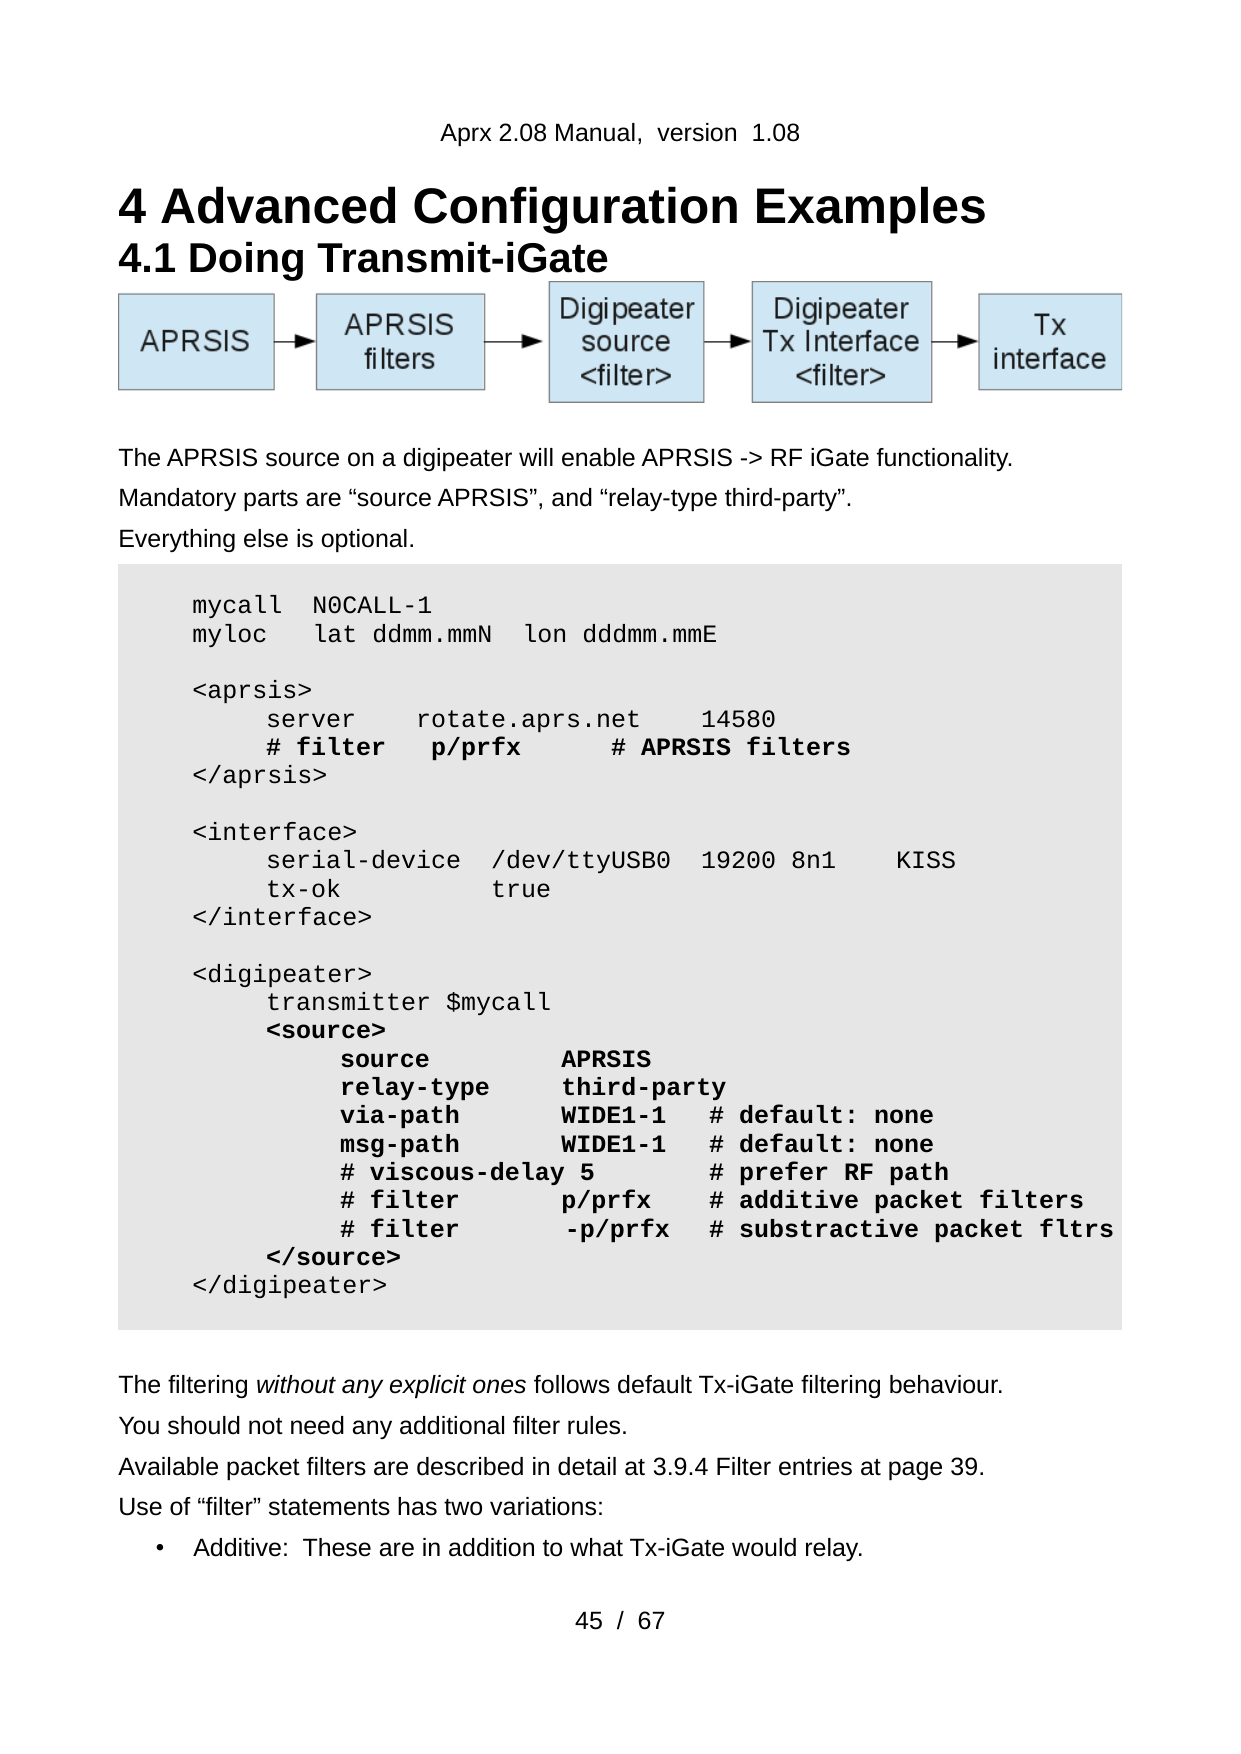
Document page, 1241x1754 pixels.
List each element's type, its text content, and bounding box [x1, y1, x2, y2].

text You should not need any additional filter rules. [118, 1411, 1122, 1440]
text relay-type third-party [118, 1074, 1122, 1103]
text # filter p/prfx # additive packet filters [118, 1188, 1122, 1216]
text myloc lat ddmm.mmN lon dddmm.mmE [118, 621, 1122, 649]
text <digipeater> [118, 961, 1122, 989]
text transmitter $mycall [118, 989, 1122, 1018]
text The filtering without any explicit ones follows default Tx-iGate filtering behaviour. [118, 1370, 1122, 1399]
text </digipeater> [118, 1273, 1122, 1301]
text # filter -p/prfx # substractive packet fltrs [118, 1216, 1122, 1244]
text Mandatory parts are “source APRSIS”, and “relay-type third-party”. [118, 483, 1122, 512]
text mycall N0CALL-1 [118, 593, 1122, 621]
text msg-path WIDE1-1 # default: none [118, 1131, 1122, 1159]
text </aprsis> [118, 763, 1122, 791]
text # filter p/prfx # APRSIS filters [118, 734, 1122, 763]
text via-path WIDE1-1 # default: none [118, 1103, 1122, 1131]
text The APRSIS source on a digipeater will enable APRSIS -> RF iGate functionality. [118, 443, 1122, 472]
text Everything else is optional. [118, 524, 1122, 553]
text serial-device /dev/ttyUSB0 19200 8n1 KISS [118, 848, 1122, 876]
text Available packet filters are described in detail at 3.9.4 Filter entries at page 39. [118, 1451, 1122, 1480]
text <aprsis> [118, 678, 1122, 706]
subtitle Advanced Configuration Examples [118, 176, 1122, 234]
text Use of “filter” statements has two variations: [118, 1492, 1122, 1521]
text tx-ok true [118, 876, 1122, 904]
picture [118, 281, 1123, 403]
text server rotate.aprs.net 14580 [118, 706, 1122, 734]
text </interface> [118, 904, 1122, 933]
text source APRSIS [118, 1046, 1122, 1074]
subtitle Doing Transmit-iGate [118, 234, 1122, 281]
text </source> [118, 1244, 1122, 1273]
text <interface> [118, 819, 1122, 848]
list Additive: These are in addition to what Tx-iGate would relay. [156, 1532, 1122, 1561]
text <source> [118, 1018, 1122, 1046]
text # viscous-delay 5 # prefer RF path [118, 1159, 1122, 1188]
